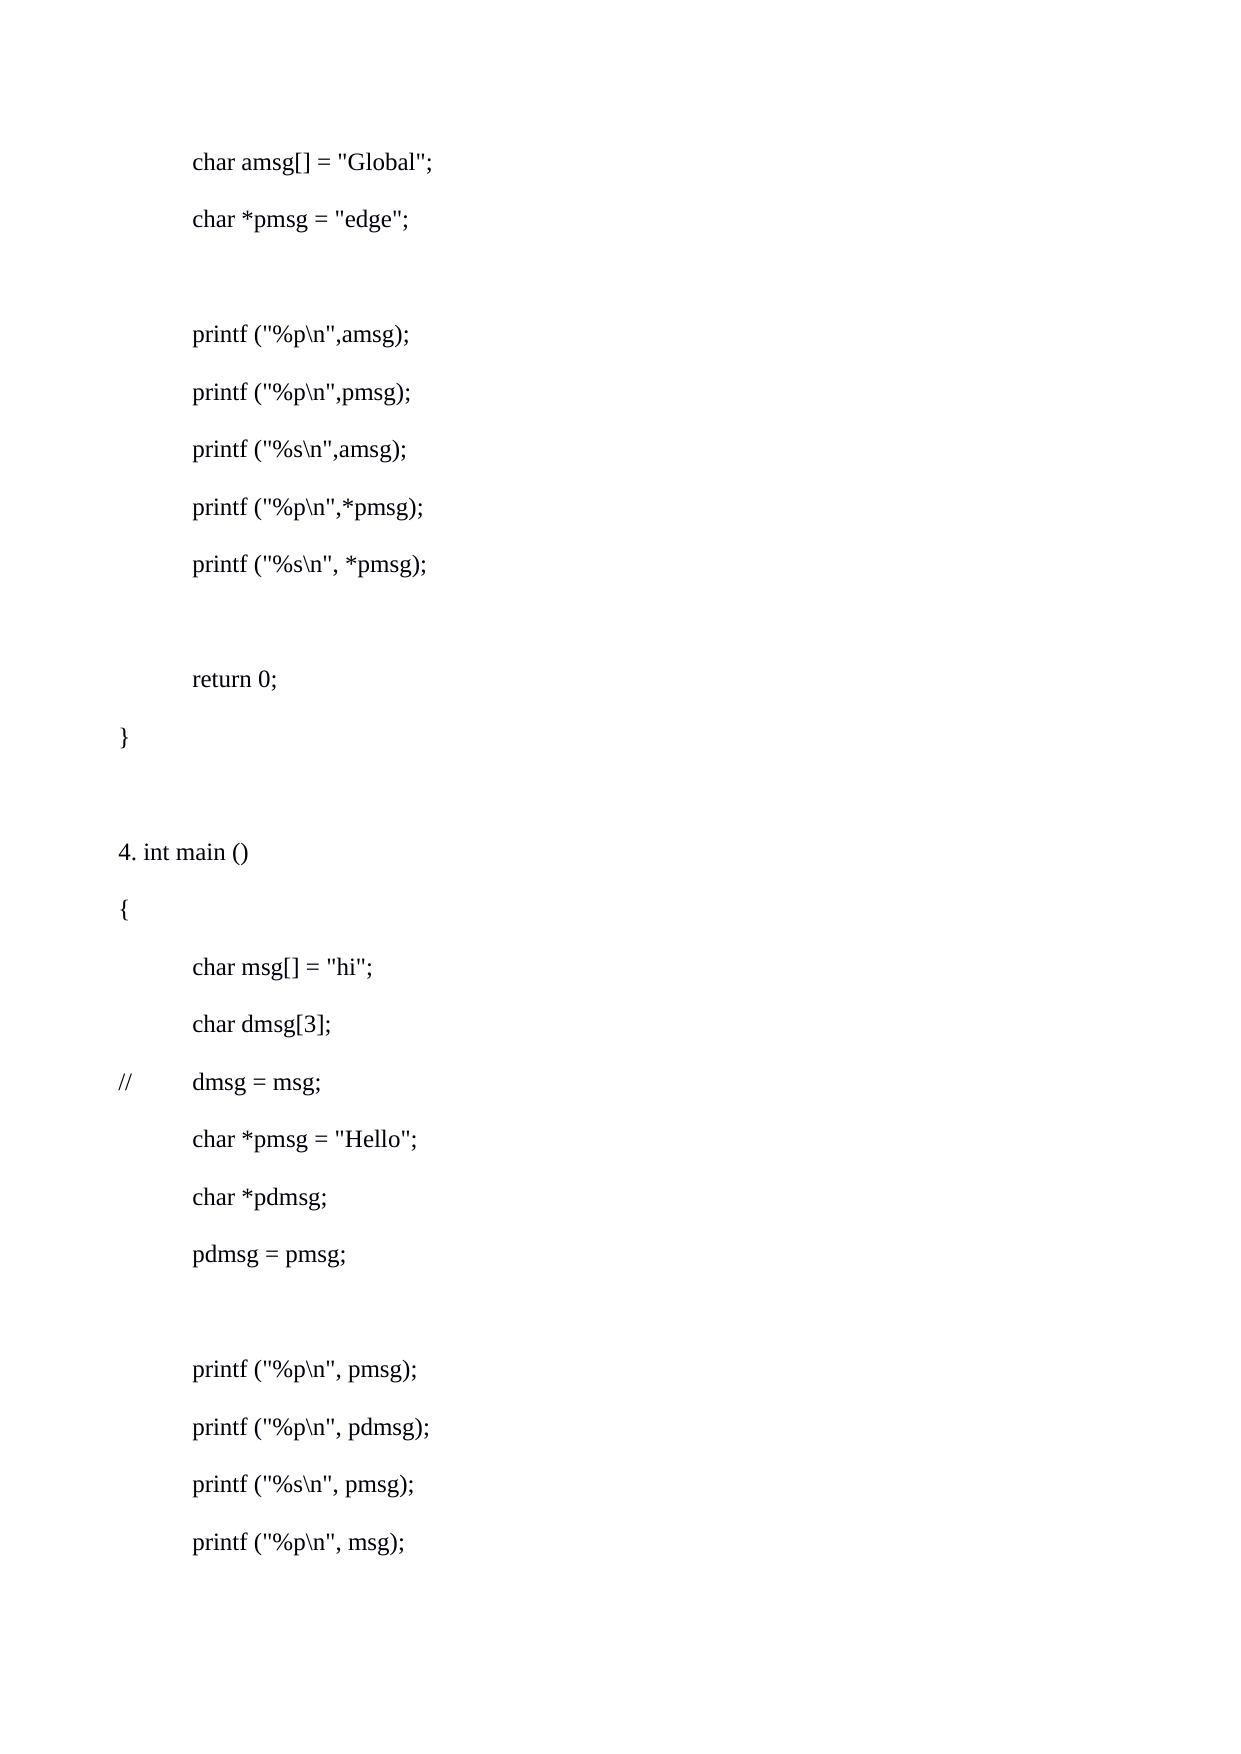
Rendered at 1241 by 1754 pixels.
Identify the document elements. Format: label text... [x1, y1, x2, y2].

text 4. int main () [118, 837, 1122, 866]
text char *pmsg = "edge"; [118, 204, 1122, 233]
text printf ("%p\n", pdmsg); [118, 1412, 1122, 1441]
text char *pdmsg; [118, 1182, 1122, 1211]
text printf ("%s\n", *pmsg); [118, 549, 1122, 578]
text } [118, 722, 1122, 751]
text { [118, 894, 1122, 923]
text char msg[] = "hi"; [118, 952, 1122, 981]
text char *pmsg = "Hello"; [118, 1124, 1122, 1153]
text printf ("%p\n", pmsg); [118, 1354, 1122, 1383]
text return 0; [118, 664, 1122, 693]
text printf ("%s\n",amsg); [118, 434, 1122, 463]
text char dmsg[3]; [118, 1009, 1122, 1038]
text printf ("%p\n", msg); [118, 1527, 1122, 1556]
text pdmsg = pmsg; [118, 1239, 1122, 1268]
text printf ("%p\n",pmsg); [118, 377, 1122, 406]
text printf ("%p\n",*pmsg); [118, 492, 1122, 521]
text printf ("%s\n", pmsg); [118, 1469, 1122, 1498]
text // dmsg = msg; [118, 1067, 1122, 1096]
text char amsg[] = "Global"; [118, 147, 1122, 176]
text printf ("%p\n",amsg); [118, 319, 1122, 348]
